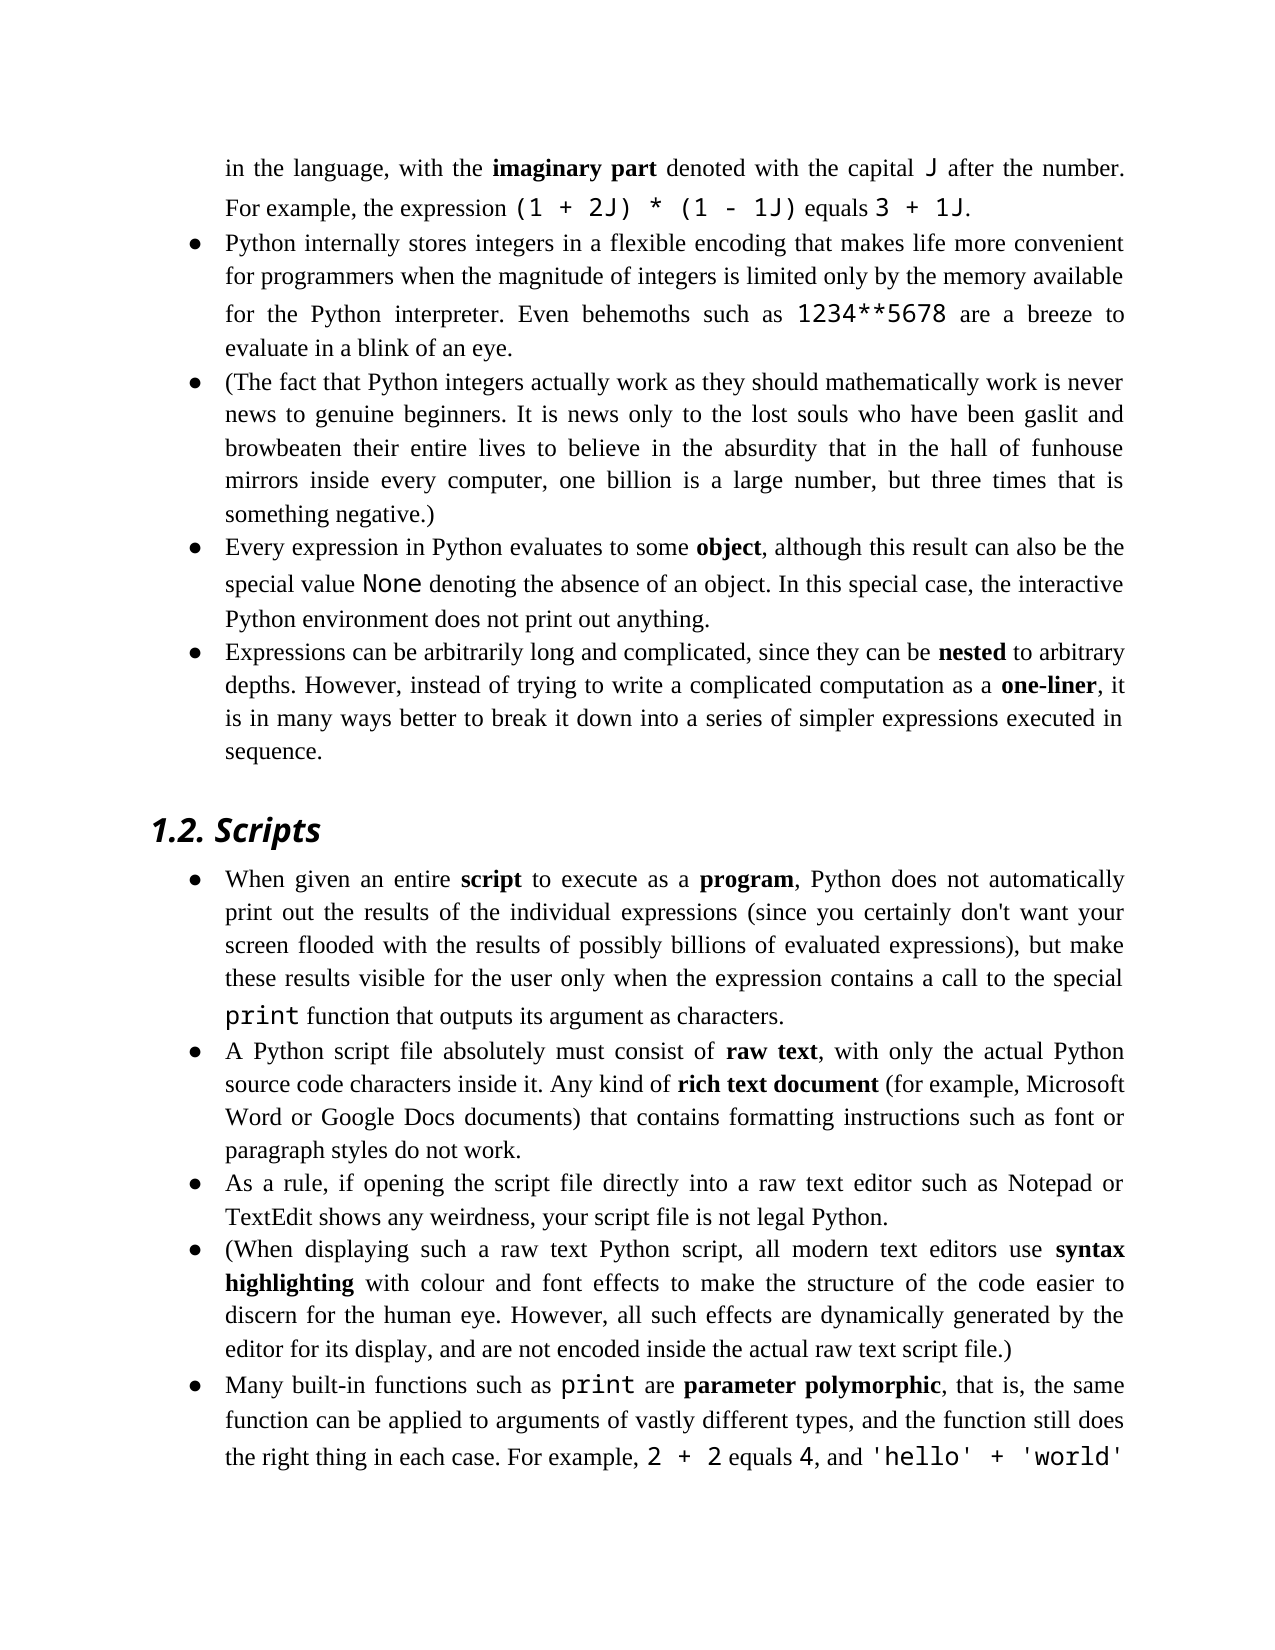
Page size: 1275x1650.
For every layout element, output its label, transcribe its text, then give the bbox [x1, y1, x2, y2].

list When given an entire script to execute as a program, Python does not automatically print out the results of the individual expressions (since you certainly don't want your screen flooded with the results of possibly billions of evaluated expressions), but make these results visible for the user only when the expression contains a call to the special print function that outputs its argument as characters. [187, 864, 1125, 1031]
list As a rule, if opening the script file directly into a raw text editor such as Notepad or TextEdit shows any weirdness, your script file is not legal Python. [187, 1168, 1125, 1230]
list Python internally stores integers in a flexible encoding that makes life more convenient for programmers when the magnitude of integers is limited only by the memory available for the Python interpreter. Even behemoths such as 1234**5678 are a breeze to evaluate in a blink of an eye. [187, 228, 1125, 362]
subtitle 1.2. Scripts [150, 806, 1125, 852]
list in the language, with the imaginary part denoted with the capital J after the number. For example, the expression (1 + 2J) * (1 - 1J) equals 3 + 1J. [187, 150, 1125, 223]
list A Python script file absolutely must consist of raw text, with only the actual Python source code characters inside it. Any kind of rich text document (for example, Microsoft Word or Google Docs documents) that contains formatting instructions such as font or paragraph styles do not work. [187, 1036, 1125, 1164]
list Many built-in functions such as print are parameter polymorphic, that is, the same function can be applied to arguments of vastly different types, and the function still does the right thing in each case. For example, 2 + 2 equals 4, and 'hello' + 'world' [187, 1367, 1125, 1473]
list Expressions can be arbitrarily long and complicated, since they can be nested to arbitrary depths. However, instead of trying to write a complicated computation as a one-liner, it is in many ways better to break it down into a series of simpler expressions executed in sequence. [187, 637, 1125, 765]
list Every expression in Python evaluates to some object, although this result can also be the special value None denoting the absence of an object. In this special case, the interactive Python environment does not print out anything. [187, 532, 1125, 633]
list (When displaying such a raw text Python script, all modern text editors use syntax highlighting with colour and font effects to make the structure of the code easier to discern for the human eye. However, all such effects are dynamically generated by the editor for its display, and are not encoded inside the actual raw text script file.) [187, 1234, 1125, 1362]
list (The fact that Python integers actually work as they should mathematically work is never news to genuine beginners. It is news only to the lost souls who have been gaslit and browbeaten their entire lives to believe in the absurdity that in the hall of funhouse mirrors inside every computer, one billion is a large number, but three times that is something negative.) [187, 367, 1125, 527]
